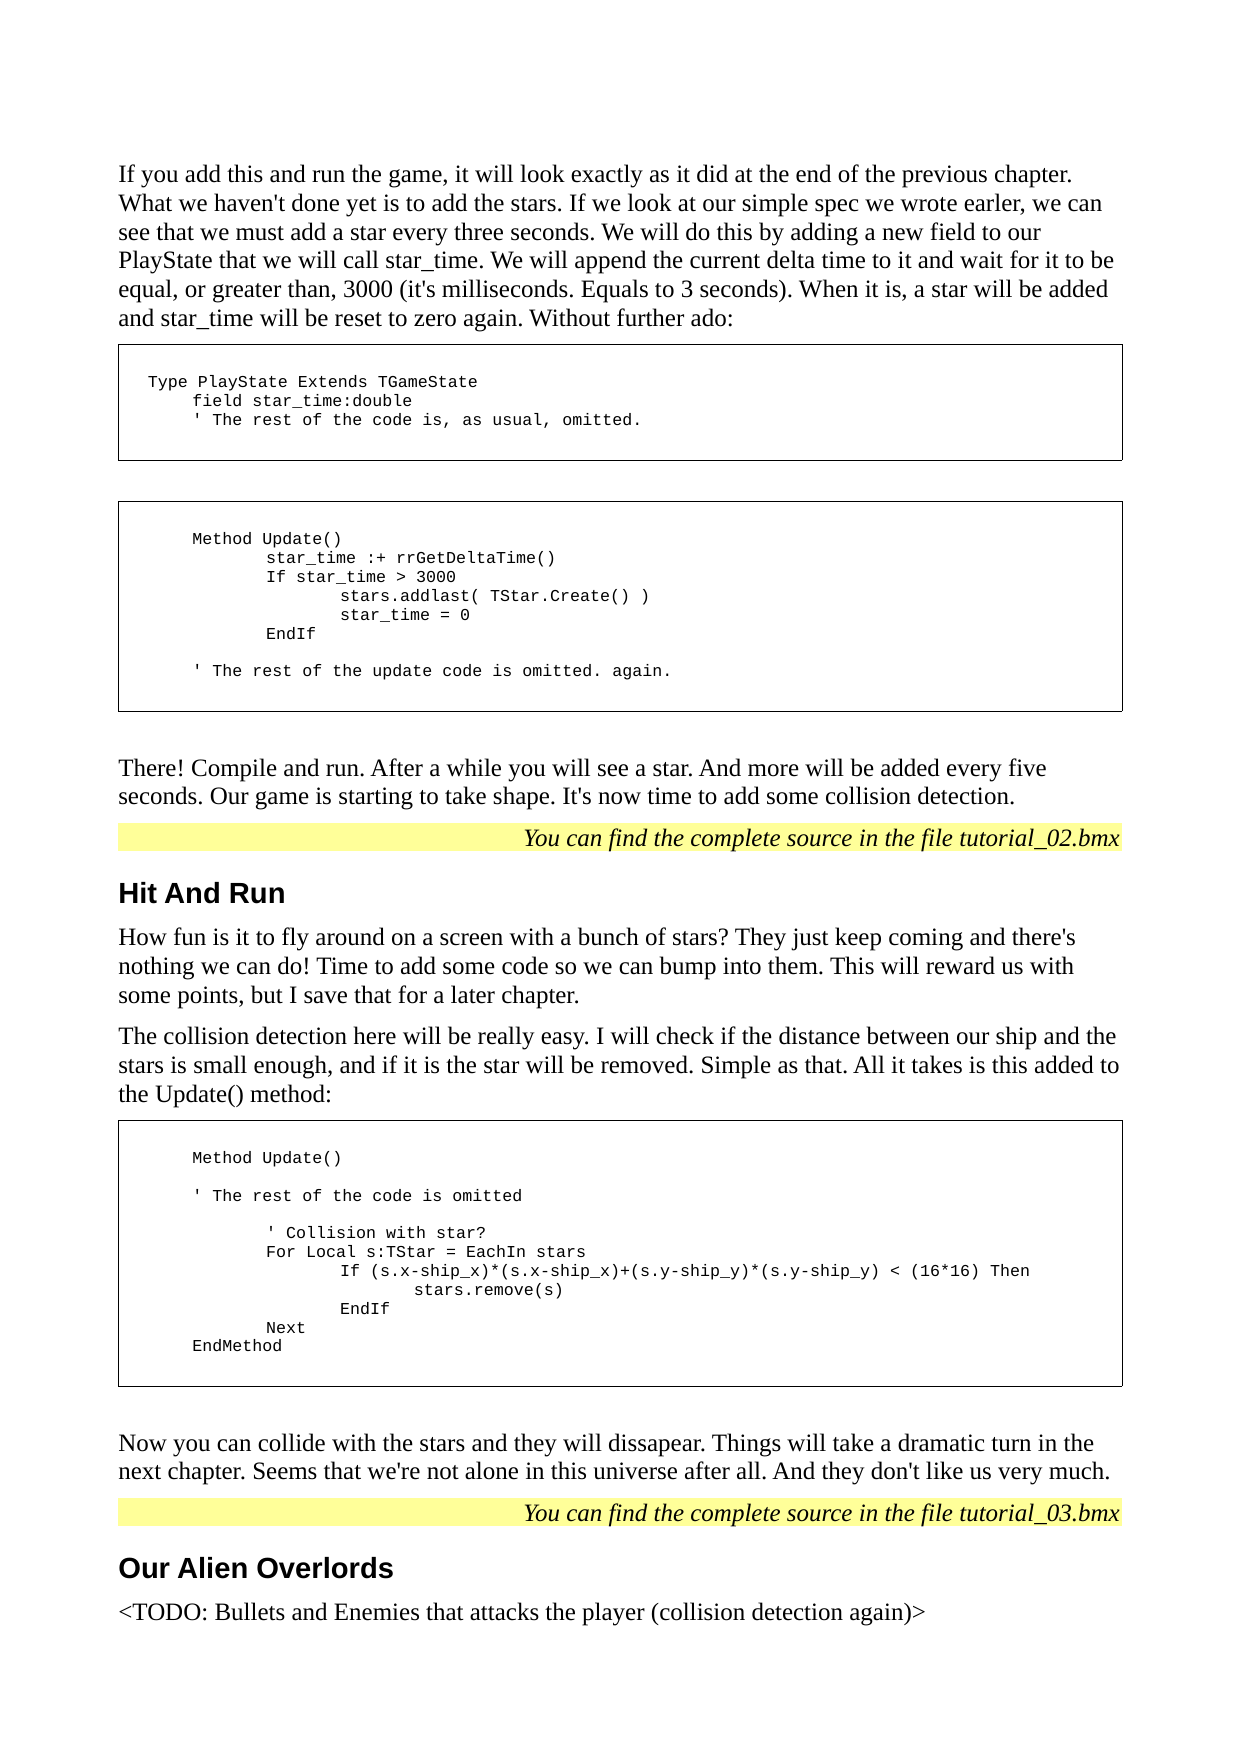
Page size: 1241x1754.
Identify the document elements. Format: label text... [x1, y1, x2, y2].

text EndIf [119, 596, 1122, 633]
text ' The rest of the code is omitted [119, 1158, 1122, 1195]
text Method Update() [119, 502, 1122, 520]
text <TODO: Bullets and Enemies that attacks the player (collision detection again)> [118, 1597, 1122, 1626]
text star_time :+ rrGetDeltaTime() [119, 520, 1122, 539]
text Now you can collide with the stars and they will dissapear. Things will take a dramatic turn in the next chapter. Seems that we're not alone in this universe after all. And they don't like us very much. [118, 1428, 1122, 1485]
text EndIf [119, 1271, 1122, 1289]
text Method Update() [119, 1121, 1122, 1158]
text field star_time:double [119, 363, 1122, 382]
text star_time = 0 [119, 577, 1122, 596]
text Next [119, 1289, 1122, 1308]
subtitle Our Alien Overlords [118, 1551, 1122, 1585]
text EndMethod [119, 1308, 1122, 1386]
text If you add this and run the game, it will look exactly as it did at the end of the previous chapter. What we haven't done yet is to add the stars. If we look at our simple spec we wrote earler, we can see that we must add a star every three seconds. We will do this by adding a new field to our PlayState that we will call star_time. We will append the current delta time to it and wait for it to be equal, or greater than, 3000 (it's milliseconds. Equals to 3 seconds). When it is, a star will be added and star_time will be reset to zero again. Without further ado: [118, 159, 1122, 332]
subtitle Hit And Run [118, 876, 1122, 910]
text ' The rest of the update code is omitted. again. [119, 633, 1122, 711]
text If star_time > 3000 [119, 539, 1122, 558]
text ' Collision with star? [119, 1195, 1122, 1214]
text Type PlayState Extends TGameState [119, 345, 1122, 363]
text stars.remove(s) [119, 1252, 1122, 1271]
text You can find the complete source in the file tutorial_02.bmx [118, 823, 1122, 851]
text For Local s:TStar = EachIn stars [119, 1214, 1122, 1233]
text There! Compile and run. After a while you will see a star. And more will be added every five seconds. Our game is starting to take shape. It's now time to add some collision detection. [118, 753, 1122, 810]
text stars.addlast( TStar.Create() ) [119, 558, 1122, 577]
text ' The rest of the code is, as usual, omitted. [119, 382, 1122, 460]
text If (s.x-ship_x)*(s.x-ship_x)+(s.y-ship_y)*(s.y-ship_y) < (16*16) Then [119, 1233, 1122, 1252]
text You can find the complete source in the file tutorial_03.bmx [118, 1498, 1122, 1526]
text How fun is it to fly around on a screen with a bunch of stars? They just keep coming and there's nothing we can do! Time to add some code so we can bump into them. This will reward us with some points, but I save that for a later chapter. [118, 922, 1122, 1009]
text The collision detection here will be really easy. I will check if the distance between our ship and the stars is small enough, and if it is the star will be removed. Simple as that. All it takes is this added to the Update() method: [118, 1021, 1122, 1107]
